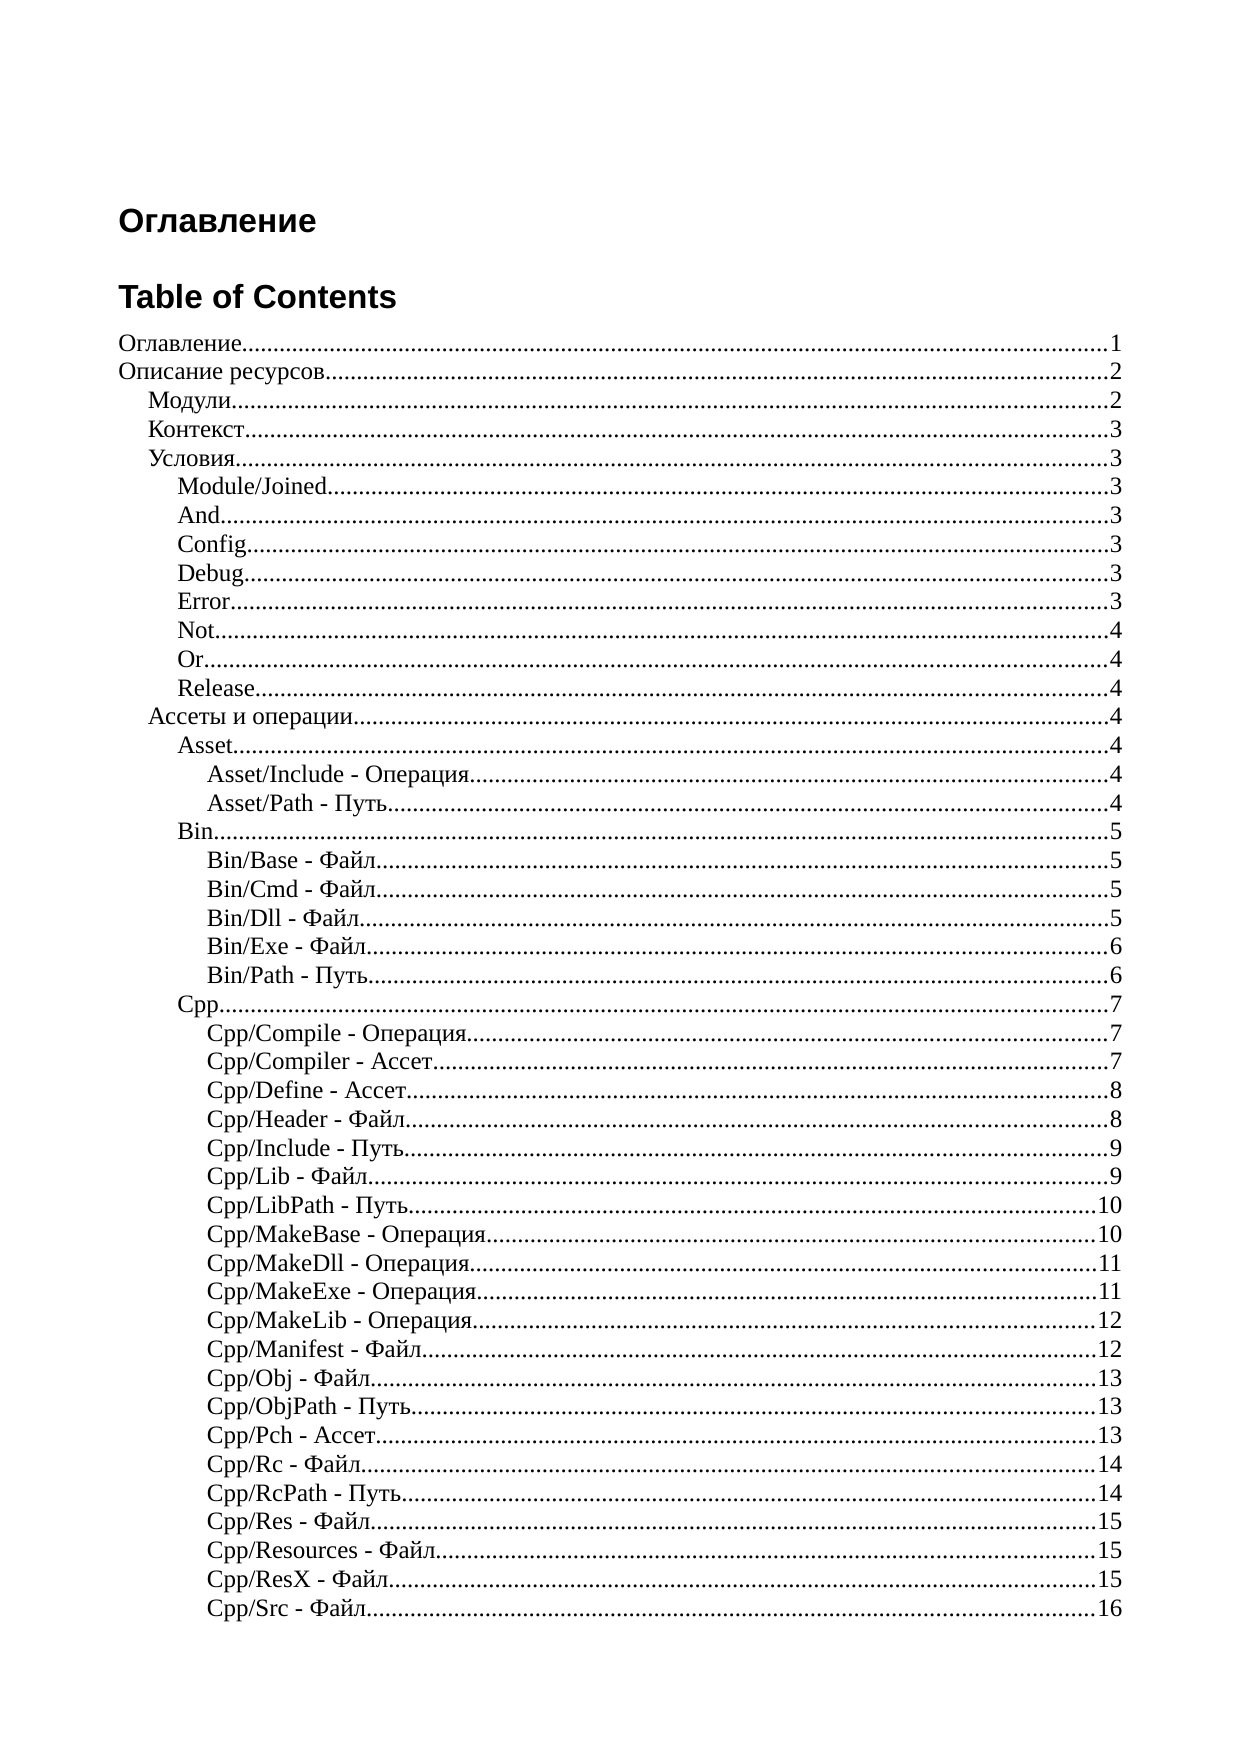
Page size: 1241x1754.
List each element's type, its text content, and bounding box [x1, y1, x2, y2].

text And 3 [177, 500, 1122, 529]
text Asset 4 [177, 730, 1122, 759]
text Cpp/MakeBase - Операция 10 [207, 1219, 1122, 1248]
text Or 4 [177, 644, 1122, 673]
text Bin/Path - Путь 6 [207, 960, 1122, 989]
subtitle Оглавление [118, 201, 1122, 239]
text Cpp/Lib - Файл 9 [207, 1161, 1122, 1190]
text Bin/Dll - Файл 5 [207, 903, 1122, 931]
text Cpp/ResX - Файл 15 [207, 1564, 1122, 1593]
text Cpp/Resources - Файл 15 [207, 1535, 1122, 1564]
text Cpp/Compile - Операция 7 [207, 1018, 1122, 1046]
text Cpp/Src - Файл 16 [207, 1593, 1122, 1621]
text Asset/Path - Путь 4 [207, 788, 1122, 816]
text Cpp/ObjPath - Путь 13 [207, 1391, 1122, 1420]
text Cpp/RcPath - Путь 14 [207, 1478, 1122, 1506]
text Cpp/Include - Путь 9 [207, 1133, 1122, 1161]
text Cpp/Compiler - Ассет 7 [207, 1046, 1122, 1075]
text Not 4 [177, 615, 1122, 644]
text Cpp/Pch - Ассет 13 [207, 1420, 1122, 1449]
text Bin/Base - Файл 5 [207, 845, 1122, 874]
text Bin/Exe - Файл 6 [207, 931, 1122, 960]
text Debug 3 [177, 558, 1122, 586]
text Cpp/MakeExe - Операция 11 [207, 1276, 1122, 1305]
text Bin/Cmd - Файл 5 [207, 874, 1122, 903]
text Условия 3 [148, 443, 1122, 471]
text Cpp/Define - Ассет 8 [207, 1075, 1122, 1104]
text Config 3 [177, 529, 1122, 558]
text Ассеты и операции 4 [148, 701, 1122, 730]
text Модули 2 [148, 385, 1122, 414]
text Release 4 [177, 673, 1122, 701]
text Cpp/MakeLib - Операция 12 [207, 1305, 1122, 1334]
text Asset/Include - Операция 4 [207, 759, 1122, 788]
text Module/Joined 3 [177, 471, 1122, 500]
text Cpp/Res - Файл 15 [207, 1506, 1122, 1535]
text Cpp 7 [177, 989, 1122, 1018]
text Cpp/Manifest - Файл 12 [207, 1334, 1122, 1363]
text Cpp/Header - Файл 8 [207, 1104, 1122, 1133]
text Cpp/LibPath - Путь 10 [207, 1190, 1122, 1219]
text Cpp/Rc - Файл 14 [207, 1449, 1122, 1478]
text Error 3 [177, 586, 1122, 615]
text Cpp/Obj - Файл 13 [207, 1363, 1122, 1391]
text Cpp/MakeDll - Операция 11 [207, 1248, 1122, 1276]
text Описание ресурсов 2 [118, 356, 1122, 385]
text Bin 5 [177, 816, 1122, 845]
subtitle Table of Contents [118, 277, 1122, 315]
text Оглавление 1 [118, 328, 1122, 356]
text Контекст 3 [148, 414, 1122, 443]
